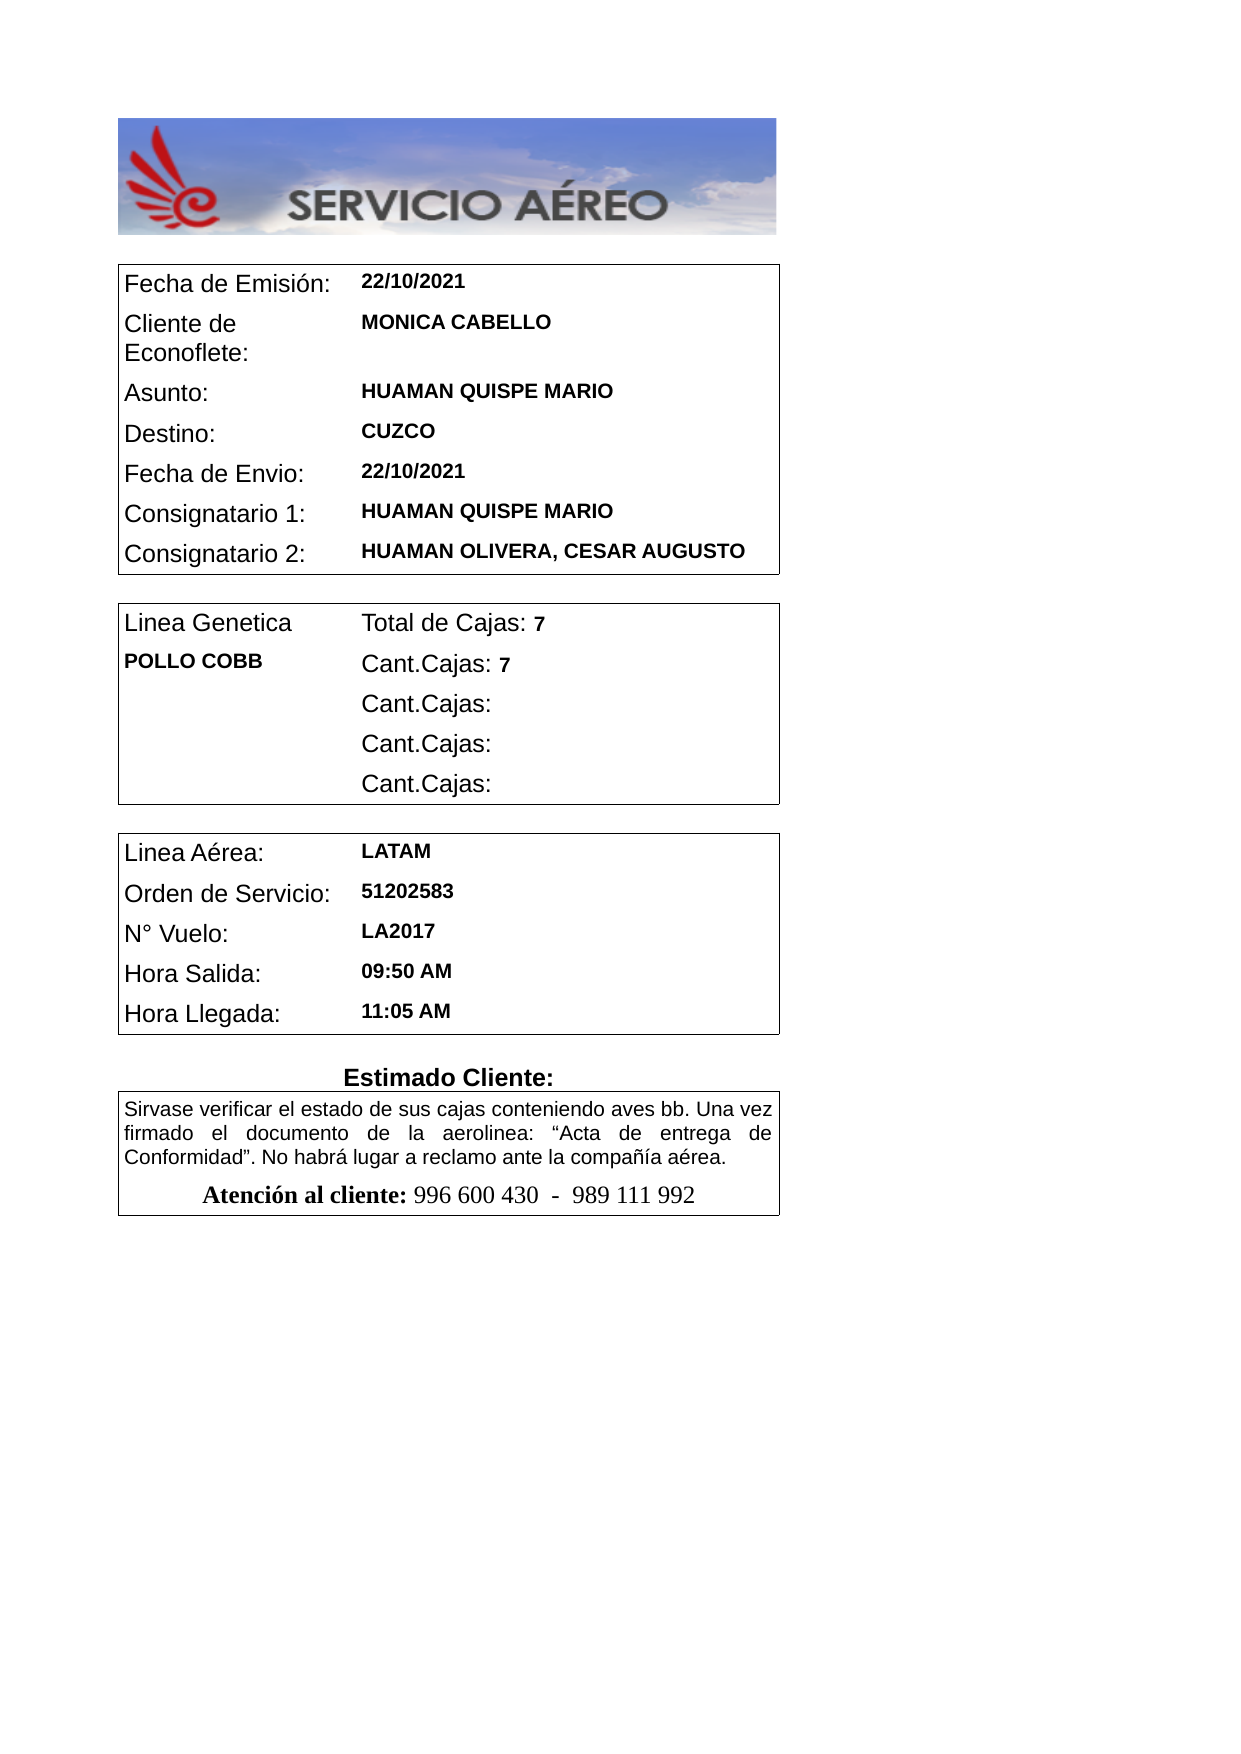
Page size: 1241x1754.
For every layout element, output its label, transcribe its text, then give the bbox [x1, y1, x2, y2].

table_cell Cant.Cajas: [356, 764, 779, 804]
table_cell LA2017 [356, 913, 779, 953]
table_cell Consignatario 1: [119, 493, 356, 533]
table_cell [119, 764, 356, 804]
table_cell 11:05 AM [356, 994, 779, 1034]
table_cell Cliente de Econoflete: [119, 304, 356, 373]
table_cell 22/10/2021 [356, 453, 779, 493]
table_cell Cant.Cajas: [356, 723, 779, 763]
table_cell Orden de Servicio: [119, 873, 356, 913]
table_header 22/10/2021 [356, 265, 779, 304]
table_cell Destino: [119, 413, 356, 453]
table_cell Linea Genetica [119, 604, 356, 643]
table_cell Cant.Cajas: 7 [356, 643, 779, 683]
table_cell POLLO COBB [119, 643, 356, 683]
table_cell [119, 723, 356, 763]
table_cell CUZCO [356, 413, 779, 453]
table_cell HUAMAN QUISPE MARIO [356, 493, 779, 533]
table_cell LATAM [356, 834, 779, 873]
table_cell Estimado Cliente: [118, 1035, 779, 1091]
table_cell Cant.Cajas: [356, 683, 779, 723]
table_cell [119, 683, 356, 723]
table_cell Hora Llegada: [119, 994, 356, 1034]
table_cell Fecha de Envio: [119, 453, 356, 493]
picture [118, 118, 777, 235]
table_cell Asunto: [119, 373, 356, 413]
table_cell Hora Salida: [119, 953, 356, 993]
table_cell [118, 805, 356, 833]
table_cell Sirvase verificar el estado de sus cajas conteniendo aves bb. Una vez firmado el documento de la aerolinea: “Acta de entrega de Conformidad”. No habrá lugar a reclamo ante la compañía aérea. [119, 1092, 779, 1175]
table_cell HUAMAN QUISPE MARIO [356, 373, 779, 413]
table_cell HUAMAN OLIVERA, CESAR AUGUSTO [356, 534, 779, 574]
table_cell MONICA CABELLO [356, 304, 779, 373]
table_cell 09:50 AM [356, 953, 779, 993]
table_cell Total de Cajas: 7 [356, 604, 779, 643]
table_cell [118, 575, 356, 603]
table_cell 51202583 [356, 873, 779, 913]
table_header Fecha de Emisión: [119, 265, 356, 304]
table_cell Linea Aérea: [119, 834, 356, 873]
table_cell N° Vuelo: [119, 913, 356, 953]
table_cell [356, 575, 779, 603]
table_cell Atención al cliente: 996 600 430 - 989 111 992 [119, 1175, 779, 1215]
table_cell [356, 805, 779, 833]
table_cell Consignatario 2: [119, 534, 356, 574]
